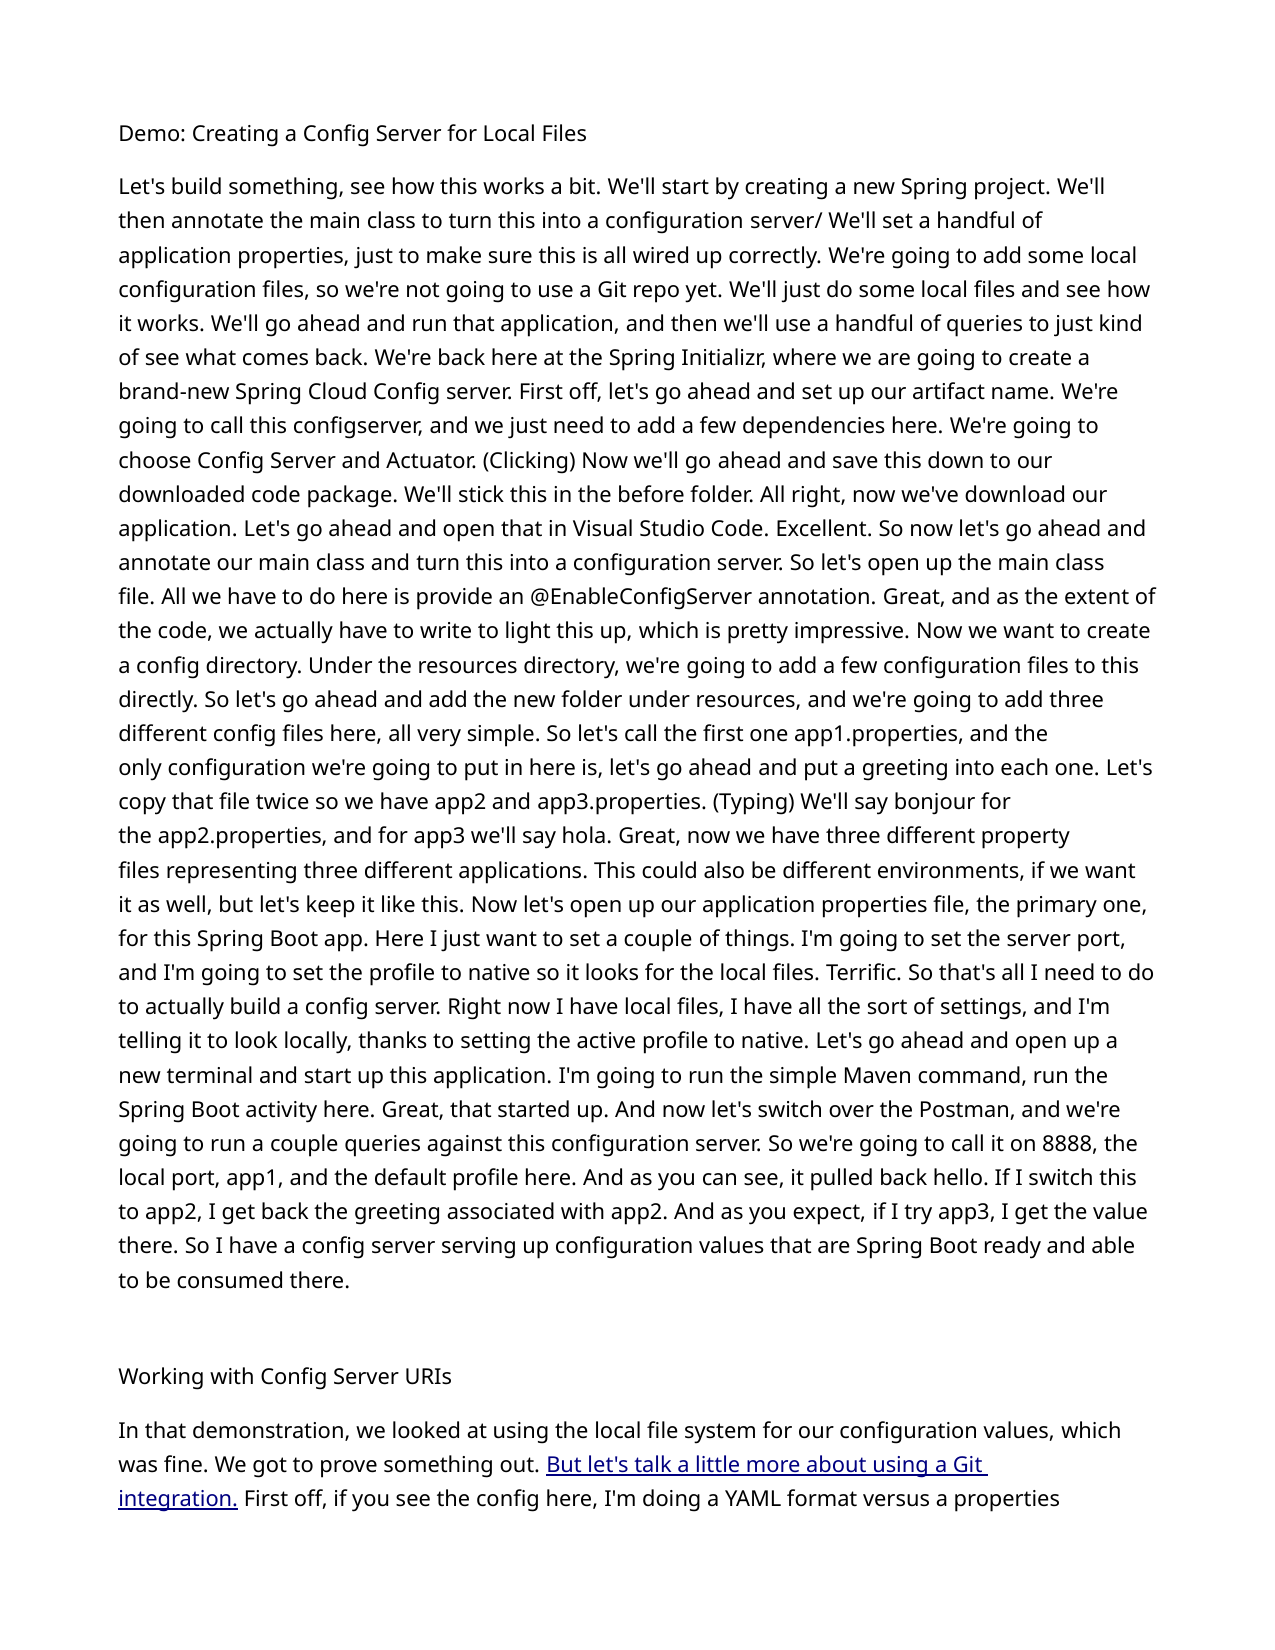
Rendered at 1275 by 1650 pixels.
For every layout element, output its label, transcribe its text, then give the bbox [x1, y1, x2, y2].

subtitle Working with Config Server URIs [118, 1361, 1157, 1391]
text In that demonstration, we looked at using the local file system for our configuration values, which was fine. We got to prove something out. But let's talk a little more about using a Git integration. First off, if you see the config here, I'm doing a YAML format versus a properties [118, 1414, 1157, 1513]
text Let's build something, see how this works a bit. We'll start by creating a new Spring project. We'll then annotate the main class to turn this into a configuration server/ We'll set a handful of application properties, just to make sure this is all wired up correctly. We're going to add some local configuration files, so we're not going to use a Git repo yet. We'll just do some local files and see how it works. We'll go ahead and run that application, and then we'll use a handful of queries to just kind of see what comes back. We're back here at the Spring Initializr, where we are going to create a brand‑new Spring Cloud Config server. First off, let's go ahead and set up our artifact name. We're going to call this configserver, and we just need to add a few dependencies here. We're going to choose Config Server and Actuator. (Clicking) Now we'll go ahead and save this down to our downloaded code package. We'll stick this in the before folder. All right, now we've download our application. Let's go ahead and open that in Visual Studio Code. Excellent. So now let's go ahead and annotate our main class and turn this into a configuration server. So let's open up the main class file. All we have to do here is provide an @EnableConfigServer annotation. Great, and as the extent of the code, we actually have to write to light this up, which is pretty impressive. Now we want to create a config directory. Under the resources directory, we're going to add a few configuration files to this directly. So let's go ahead and add the new folder under resources, and we're going to add three different config files here, all very simple. So let's call the first one app1.properties, and the only configuration we're going to put in here is, let's go ahead and put a greeting into each one. Let's copy that file twice so we have app2 and app3.properties. (Typing) We'll say bonjour for the app2.properties, and for app3 we'll say hola. Great, now we have three different property files representing three different applications. This could also be different environments, if we want it as well, but let's keep it like this. Now let's open up our application properties file, the primary one, for this Spring Boot app. Here I just want to set a couple of things. I'm going to set the server port, and I'm going to set the profile to native so it looks for the local files. Terrific. So that's all I need to do to actually build a config server. Right now I have local files, I have all the sort of settings, and I'm telling it to look locally, thanks to setting the active profile to native. Let's go ahead and open up a new terminal and start up this application. I'm going to run the simple Maven command, run the Spring Boot activity here. Great, that started up. And now let's switch over the Postman, and we're going to run a couple queries against this configuration server. So we're going to call it on 8888, the local port, app1, and the default profile here. And as you can see, it pulled back hello. If I switch this to app2, I get back the greeting associated with app2. And as you expect, if I try app3, I get the value there. So I have a config server serving up configuration values that are Spring Boot ready and able to be consumed there. [118, 171, 1157, 1294]
subtitle Demo: Creating a Config Server for Local Files [118, 118, 1157, 148]
